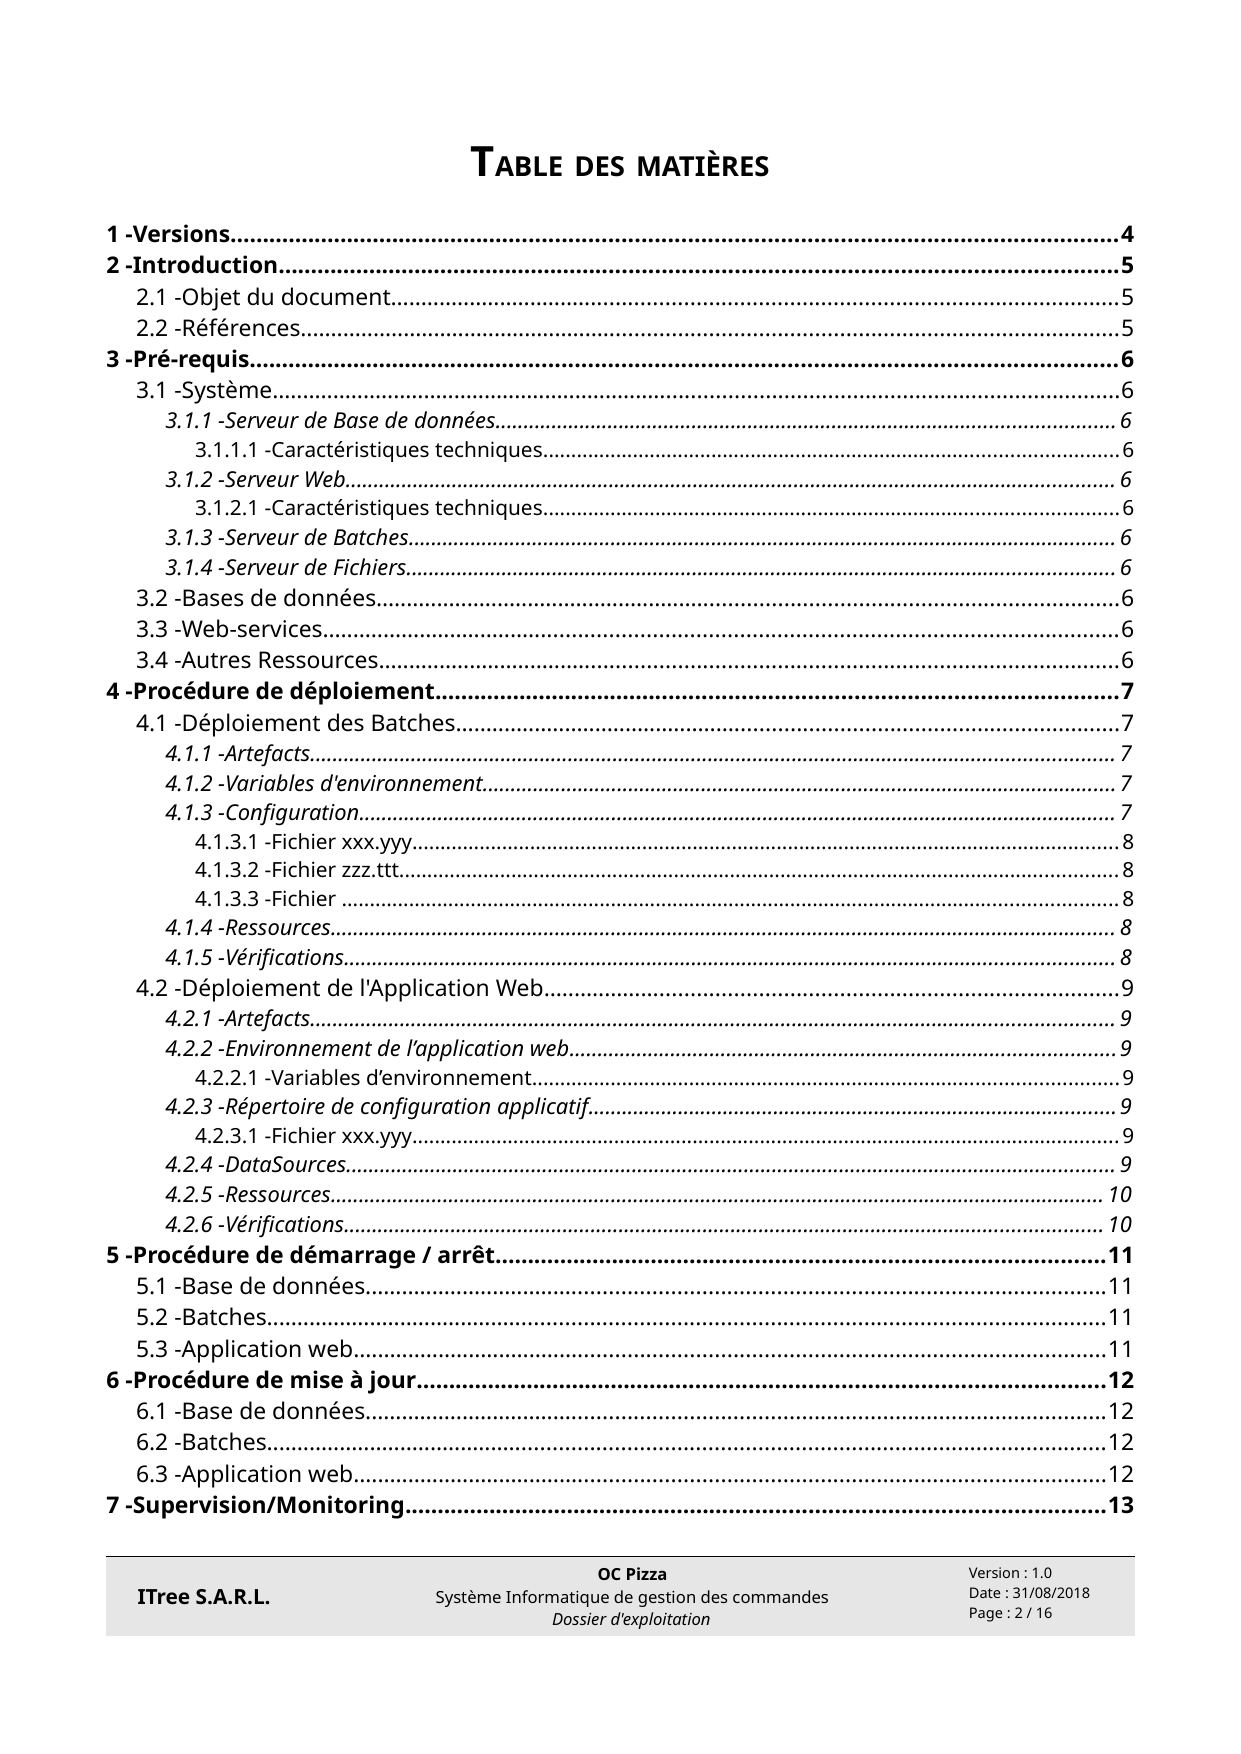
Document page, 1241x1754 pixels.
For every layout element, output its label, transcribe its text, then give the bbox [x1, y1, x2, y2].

text 4.1.5 -Vérifications 8 [165, 942, 1134, 972]
text 4.1.4 -Ressources 8 [165, 912, 1134, 942]
text 3.1.1 -Serveur de Base de données 6 [165, 405, 1134, 435]
text 6.2 -Batches 12 [136, 1426, 1134, 1458]
text 3.2 -Bases de données 6 [136, 581, 1134, 613]
text 4.1.3.1 -Fichier xxx.yyy 8 [195, 827, 1134, 856]
text 4.2.3 -Répertoire de configuration applicatif 9 [165, 1091, 1134, 1121]
text 2 -Introduction 5 [106, 249, 1134, 280]
text 3 -Pré-requis 6 [106, 343, 1134, 374]
text 2.2 -Références 5 [136, 312, 1134, 343]
subtitle Table des matières [106, 132, 1134, 188]
text 4.2.4 -DataSources 9 [165, 1149, 1134, 1179]
text 4.2.1 -Artefacts 9 [165, 1003, 1134, 1033]
text 4.1.3.3 -Fichier ... 8 [195, 884, 1134, 912]
text 3.1.3 -Serveur de Batches 6 [165, 522, 1134, 552]
text 2.1 -Objet du document 5 [136, 280, 1134, 312]
text 4.2.5 -Ressources 10 [165, 1179, 1134, 1209]
text 4.2.2 -Environnement de l’application web 9 [165, 1033, 1134, 1063]
text 5.1 -Base de données 11 [136, 1270, 1134, 1301]
text 4.2 -Déploiement de l'Application Web 9 [136, 972, 1134, 1003]
text 4.1.2 -Variables d'environnement 7 [165, 767, 1134, 797]
text 4 -Procédure de déploiement 7 [106, 675, 1134, 706]
text 4.2.3.1 -Fichier xxx.yyy 9 [195, 1121, 1134, 1149]
text 7 -Supervision/Monitoring 13 [106, 1489, 1134, 1520]
text 3.1 -Système 6 [136, 374, 1134, 405]
text 3.1.1.1 -Caractéristiques techniques 6 [195, 435, 1134, 464]
text 3.1.2 -Serveur Web 6 [165, 464, 1134, 493]
text 6 -Procédure de mise à jour 12 [106, 1364, 1134, 1395]
text 4.1.1 -Artefacts 7 [165, 738, 1134, 767]
text 1 -Versions 4 [106, 218, 1134, 249]
text 3.4 -Autres Ressources 6 [136, 644, 1134, 675]
text 4.2.2.1 -Variables d’environnement 9 [195, 1063, 1134, 1091]
text 5 -Procédure de démarrage / arrêt 11 [106, 1239, 1134, 1270]
text 4.1.3 -Configuration 7 [165, 797, 1134, 827]
text 4.1 -Déploiement des Batches 7 [136, 706, 1134, 738]
text 3.3 -Web-services 6 [136, 613, 1134, 644]
text 6.1 -Base de données 12 [136, 1395, 1134, 1426]
text 5.3 -Application web 11 [136, 1333, 1134, 1364]
text 3.1.2.1 -Caractéristiques techniques 6 [195, 493, 1134, 522]
text 3.1.4 -Serveur de Fichiers 6 [165, 552, 1134, 581]
text 5.2 -Batches 11 [136, 1301, 1134, 1333]
text 4.1.3.2 -Fichier zzz.ttt 8 [195, 856, 1134, 884]
text 6.3 -Application web 12 [136, 1458, 1134, 1489]
text 4.2.6 -Vérifications 10 [165, 1209, 1134, 1239]
